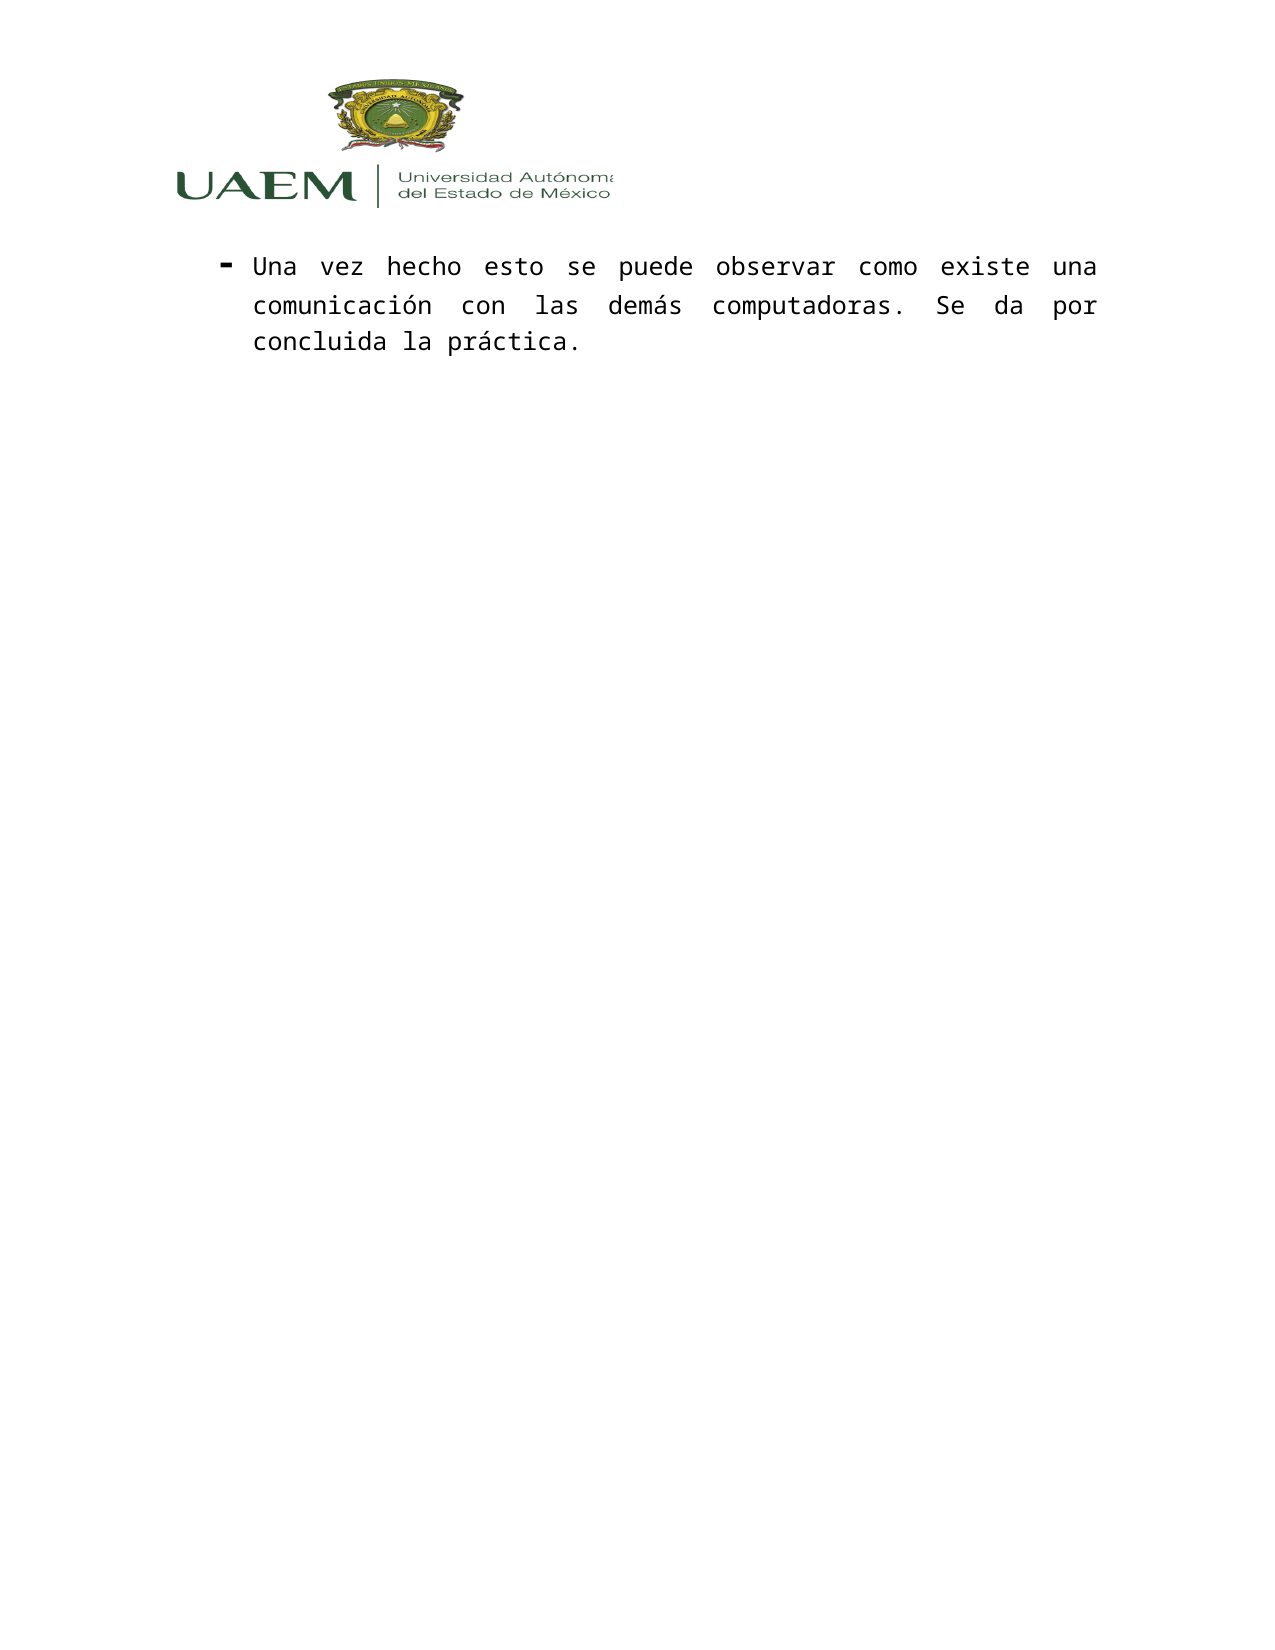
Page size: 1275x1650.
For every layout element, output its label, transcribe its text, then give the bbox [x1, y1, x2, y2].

list Una vez hecho esto se puede observar como existe una comunicación con las demás computadoras. Se da por concluida la práctica. [215, 235, 1098, 357]
